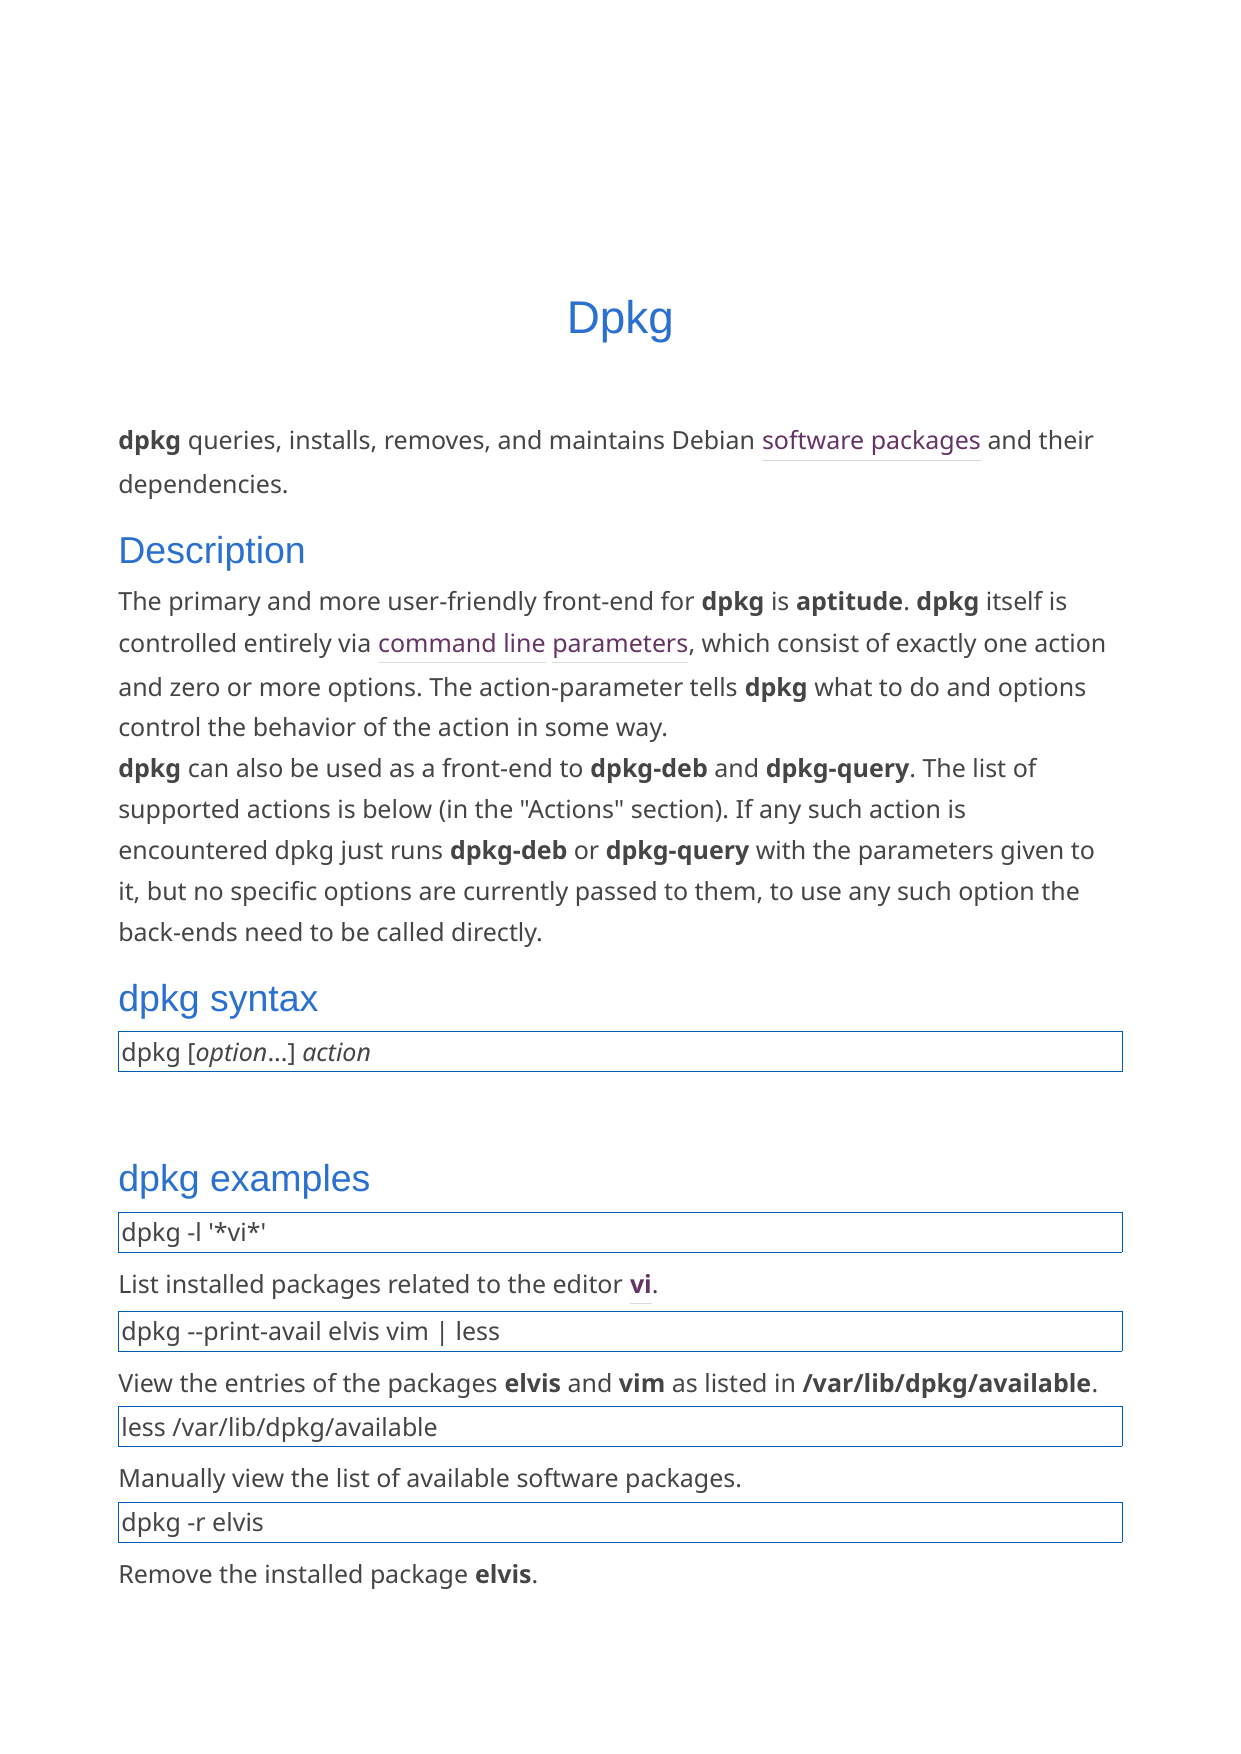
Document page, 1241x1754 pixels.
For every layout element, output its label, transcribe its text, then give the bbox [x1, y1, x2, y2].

text Manually view the list of available software packages. [118, 1461, 1122, 1495]
subtitle Dpkg [118, 290, 1122, 343]
text dpkg can also be used as a front-end to dpkg-deb and dpkg-query. The list of supported actions is below (in the "Actions" section). If any such action is encountered dpkg just runs dpkg-deb or dpkg-query with the parameters given to it, but no specific options are currently passed to them, to use any such option the back-ends need to be called directly. [118, 751, 1122, 948]
subtitle dpkg examples [118, 1156, 1122, 1199]
text View the entries of the packages elvis and vim as listed in /var/lib/dpkg/available. [118, 1366, 1122, 1399]
text dpkg [option...] action [119, 1032, 1122, 1071]
subtitle dpkg syntax [118, 976, 1122, 1019]
subtitle Description [118, 528, 1122, 571]
text dpkg -l '*vi*' [119, 1213, 1122, 1252]
text List installed packages related to the editor vi. [118, 1266, 1122, 1303]
text dpkg queries, installs, removes, and maintains Debian software packages and their dependencies. [118, 423, 1122, 501]
text dpkg -r elvis [119, 1503, 1122, 1542]
text less /var/lib/dpkg/available [119, 1407, 1122, 1446]
text dpkg --print-avail elvis vim | less [119, 1312, 1122, 1351]
text Remove the installed package elvis. [118, 1557, 1122, 1591]
text The primary and more user-friendly front-end for dpkg is aptitude. dpkg itself is controlled entirely via command line parameters, which consist of exactly one action and zero or more options. The action-parameter tells dpkg what to do and options control the behavior of the action in some way. [118, 584, 1122, 744]
